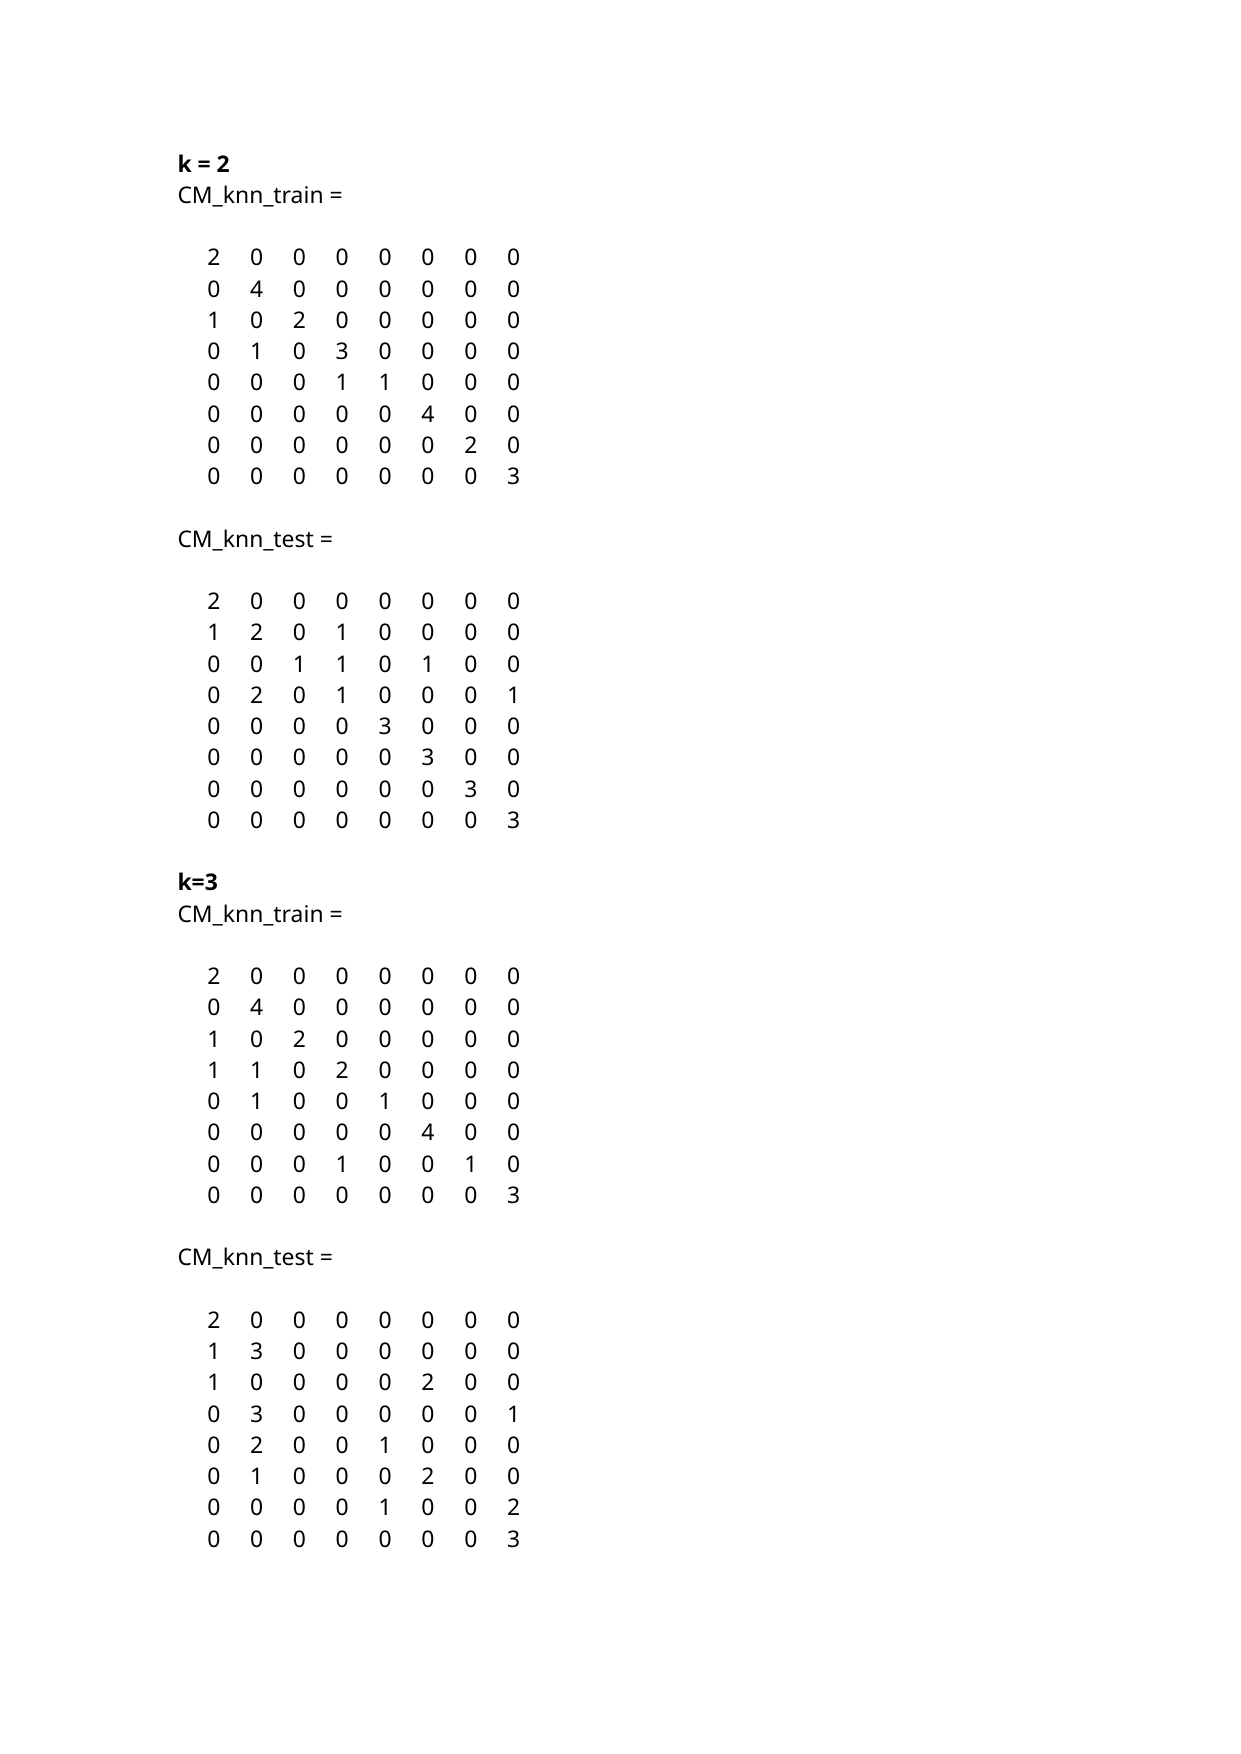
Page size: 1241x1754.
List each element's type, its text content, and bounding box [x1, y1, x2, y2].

text 0 0 1 1 0 1 0 0 [177, 648, 1063, 679]
list 0 0 0 0 0 0 0 3 [177, 1523, 1063, 1554]
list 0 2 0 0 1 0 0 0 [177, 1429, 1063, 1460]
list 0 0 0 0 0 0 0 3 [177, 1179, 1063, 1210]
text 1 2 0 1 0 0 0 0 [177, 616, 1063, 648]
list CM_knn_test = [177, 1241, 1063, 1273]
text 0 0 0 0 3 0 0 0 [177, 710, 1063, 741]
list 0 1 0 0 1 0 0 0 [177, 1085, 1063, 1116]
list 0 1 0 0 0 2 0 0 [177, 1460, 1063, 1491]
text 2 0 0 0 0 0 0 0 [177, 241, 1063, 273]
text 0 0 0 1 1 0 0 0 [177, 366, 1063, 398]
list 0 0 0 1 0 0 1 0 [177, 1148, 1063, 1179]
list 0 4 0 0 0 0 0 0 [177, 991, 1063, 1023]
list k=3 [177, 866, 1063, 898]
list 0 0 0 0 0 4 0 0 [177, 1116, 1063, 1148]
list 1 0 0 0 0 2 0 0 [177, 1366, 1063, 1398]
text 0 1 0 3 0 0 0 0 [177, 335, 1063, 366]
text 0 0 0 0 0 0 3 0 [177, 773, 1063, 804]
list 2 0 0 0 0 0 0 0 [177, 960, 1063, 991]
text 0 0 0 0 0 0 0 3 [177, 804, 1063, 835]
text k = 2 [177, 148, 1063, 179]
text 2 0 0 0 0 0 0 0 [177, 585, 1063, 616]
list 1 3 0 0 0 0 0 0 [177, 1335, 1063, 1366]
list 0 0 0 0 1 0 0 2 [177, 1491, 1063, 1523]
text CM_knn_test = [177, 523, 1063, 554]
text 1 0 2 0 0 0 0 0 [177, 304, 1063, 335]
list 2 0 0 0 0 0 0 0 [177, 1304, 1063, 1335]
list CM_knn_train = [177, 898, 1063, 929]
text 0 0 0 0 0 4 0 0 [177, 398, 1063, 429]
text 0 0 0 0 0 0 2 0 [177, 429, 1063, 460]
list 1 0 2 0 0 0 0 0 [177, 1023, 1063, 1054]
text 0 0 0 0 0 3 0 0 [177, 741, 1063, 773]
list 1 1 0 2 0 0 0 0 [177, 1054, 1063, 1085]
text 0 0 0 0 0 0 0 3 [177, 460, 1063, 491]
text CM_knn_train = [177, 179, 1063, 210]
text 0 2 0 1 0 0 0 1 [177, 679, 1063, 710]
text 0 4 0 0 0 0 0 0 [177, 273, 1063, 304]
list 0 3 0 0 0 0 0 1 [177, 1398, 1063, 1429]
